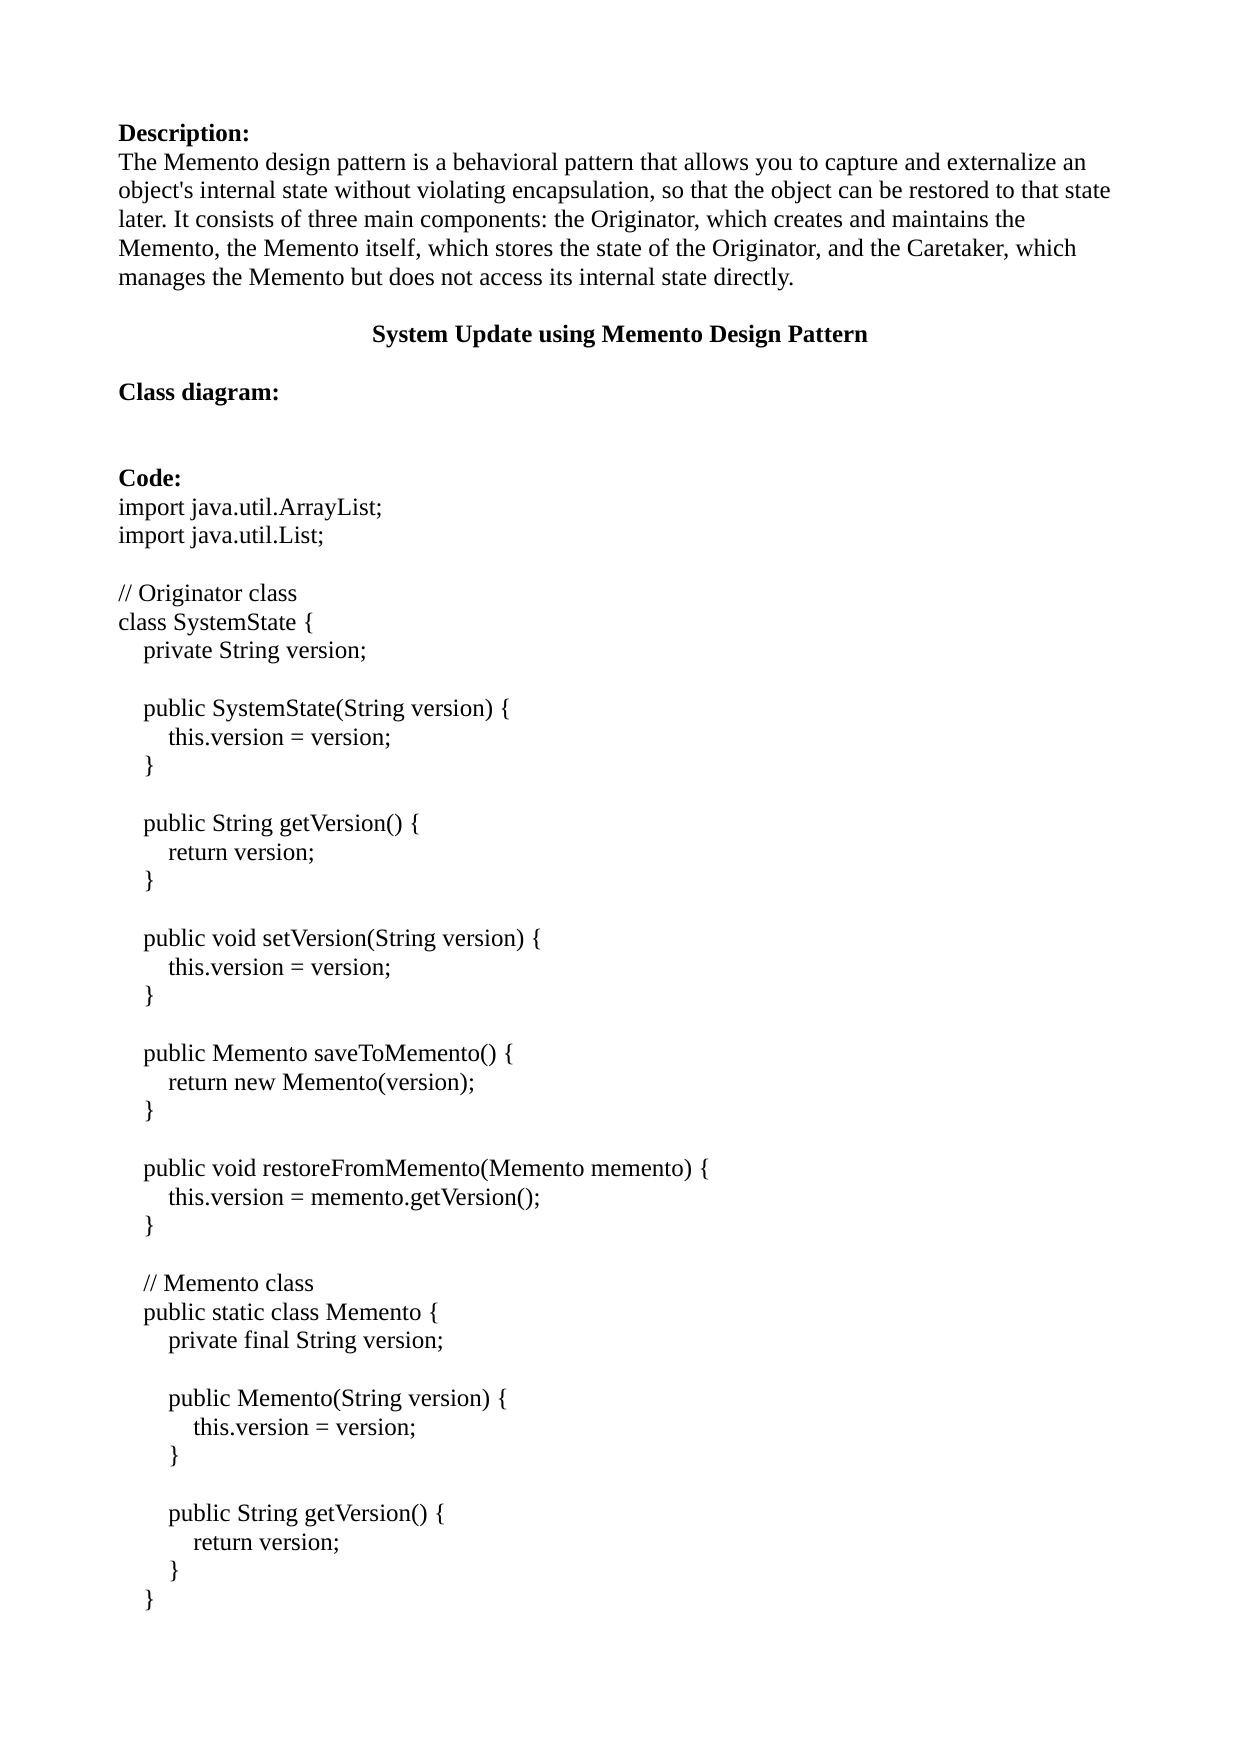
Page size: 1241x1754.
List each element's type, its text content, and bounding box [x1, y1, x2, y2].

text } [118, 981, 1122, 1009]
text public String getVersion() { [118, 808, 1122, 837]
text class SystemState { [118, 607, 1122, 636]
text The Memento design pattern is a behavioral pattern that allows you to capture and externalize an object's internal state without violating encapsulation, so that the object can be restored to that state later. It consists of three main components: the Originator, which creates and maintains the Memento, the Memento itself, which stores the state of the Originator, and the Caretaker, which manages the Memento but does not access its internal state directly. [118, 147, 1122, 291]
text Code: [118, 463, 1122, 492]
text Description: [118, 118, 1122, 147]
text public Memento(String version) { [118, 1383, 1122, 1412]
text public static class Memento { [118, 1297, 1122, 1326]
text import java.util.List; [118, 521, 1122, 549]
text private String version; [118, 636, 1122, 664]
text this.version = version; [118, 722, 1122, 751]
text public String getVersion() { [118, 1498, 1122, 1527]
text public Memento saveToMemento() { [118, 1038, 1122, 1067]
text public void setVersion(String version) { [118, 923, 1122, 952]
text public SystemState(String version) { [118, 693, 1122, 722]
text // Originator class [118, 578, 1122, 607]
text } [118, 1556, 1122, 1584]
text this.version = version; [118, 952, 1122, 981]
text this.version = version; [118, 1412, 1122, 1441]
text } [118, 866, 1122, 894]
text } [118, 1584, 1122, 1613]
text public void restoreFromMemento(Memento memento) { [118, 1153, 1122, 1182]
text } [118, 1211, 1122, 1239]
text private final String version; [118, 1326, 1122, 1354]
text } [118, 751, 1122, 779]
text return new Memento(version); [118, 1067, 1122, 1096]
text this.version = memento.getVersion(); [118, 1182, 1122, 1211]
text Class diagram: [118, 377, 1122, 406]
text import java.util.ArrayList; [118, 492, 1122, 521]
text return version; [118, 837, 1122, 866]
text return version; [118, 1527, 1122, 1556]
text } [118, 1441, 1122, 1469]
text // Memento class [118, 1268, 1122, 1297]
text } [118, 1096, 1122, 1124]
text System Update using Memento Design Pattern [118, 319, 1122, 348]
